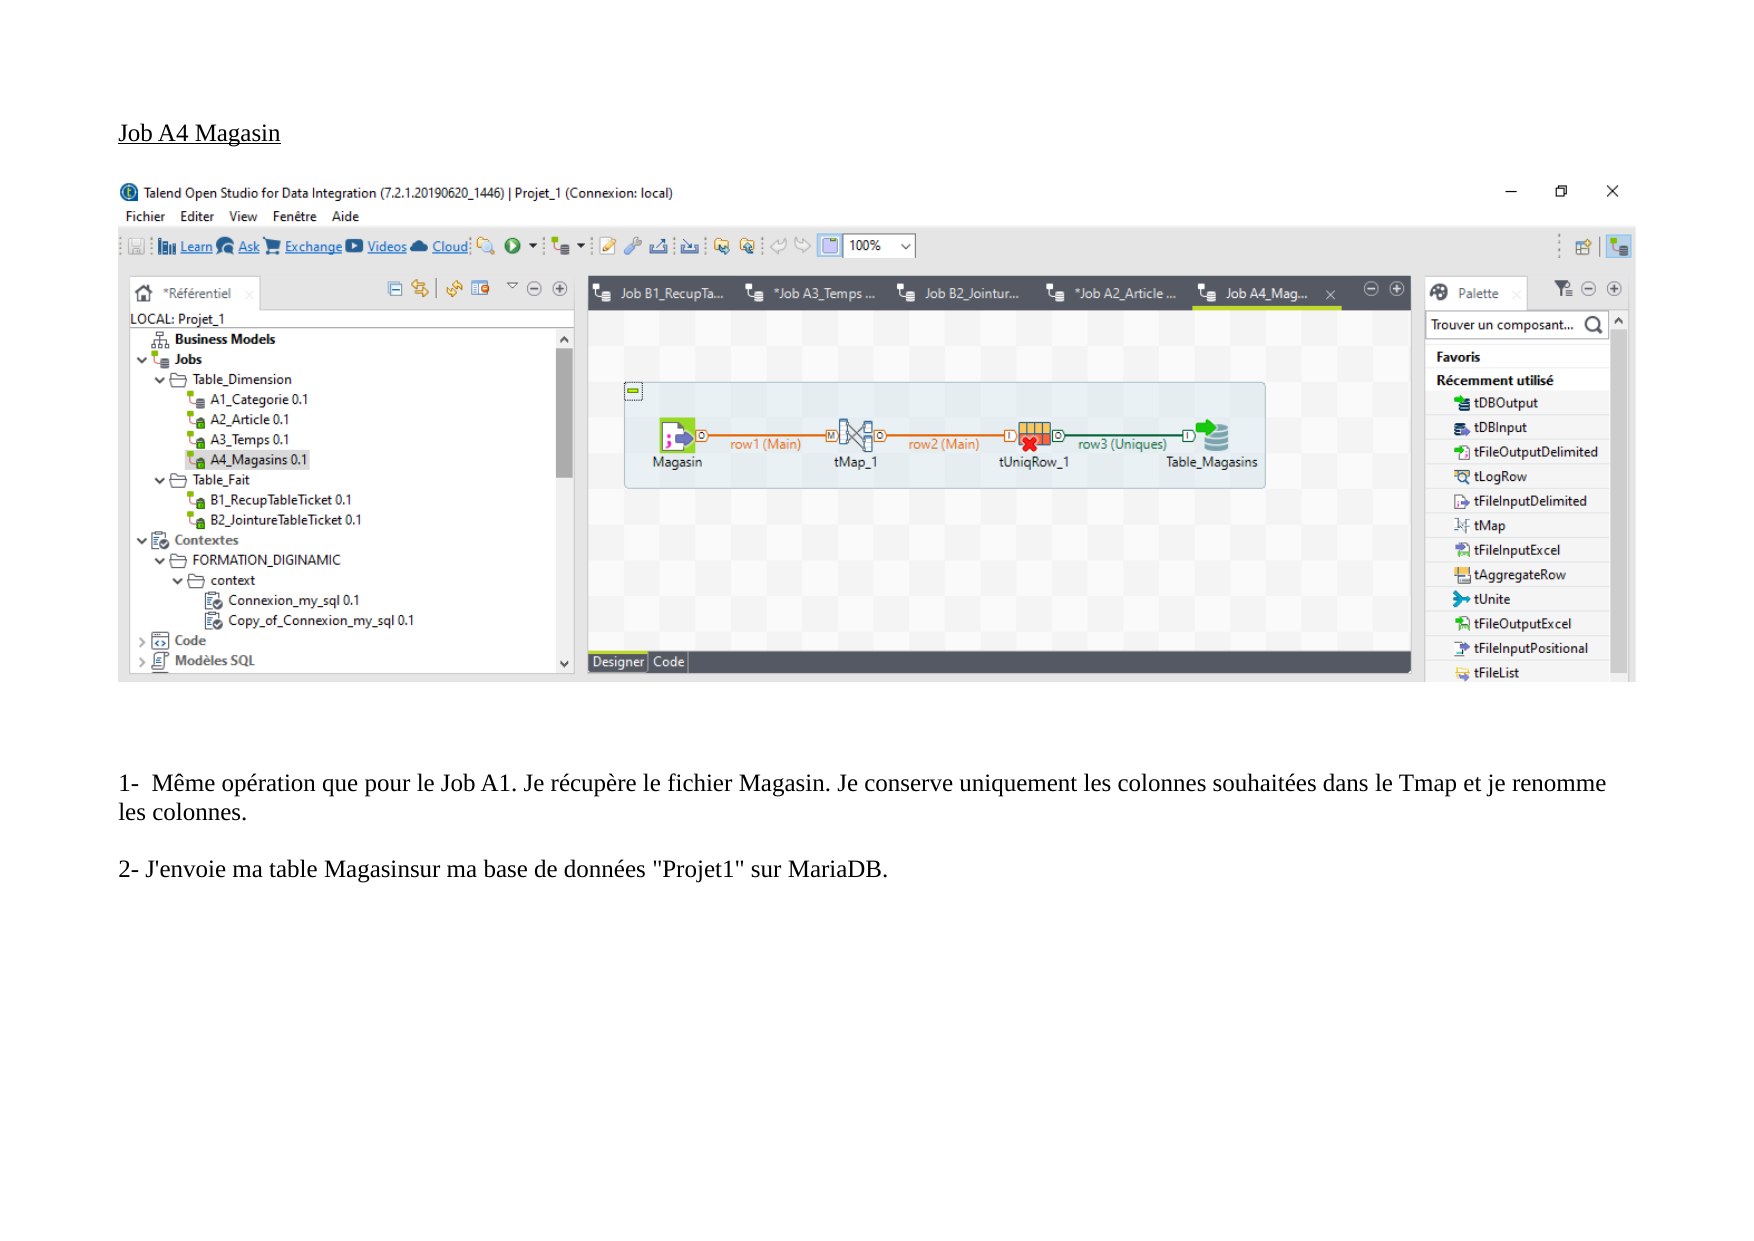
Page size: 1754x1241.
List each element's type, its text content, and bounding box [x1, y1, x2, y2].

picture [118, 181, 1636, 682]
text 1- Même opération que pour le Job A1. Je récupère le fichier Magasin. Je conserve uniquement les colonnes souhaitées dans le Tmap et je renomme les colonnes. [118, 768, 1636, 826]
text Job A4 Magasin [118, 118, 1636, 147]
text 2- J'envoie ma table Magasinsur ma base de données "Projet1" sur MariaDB. [118, 854, 1636, 883]
